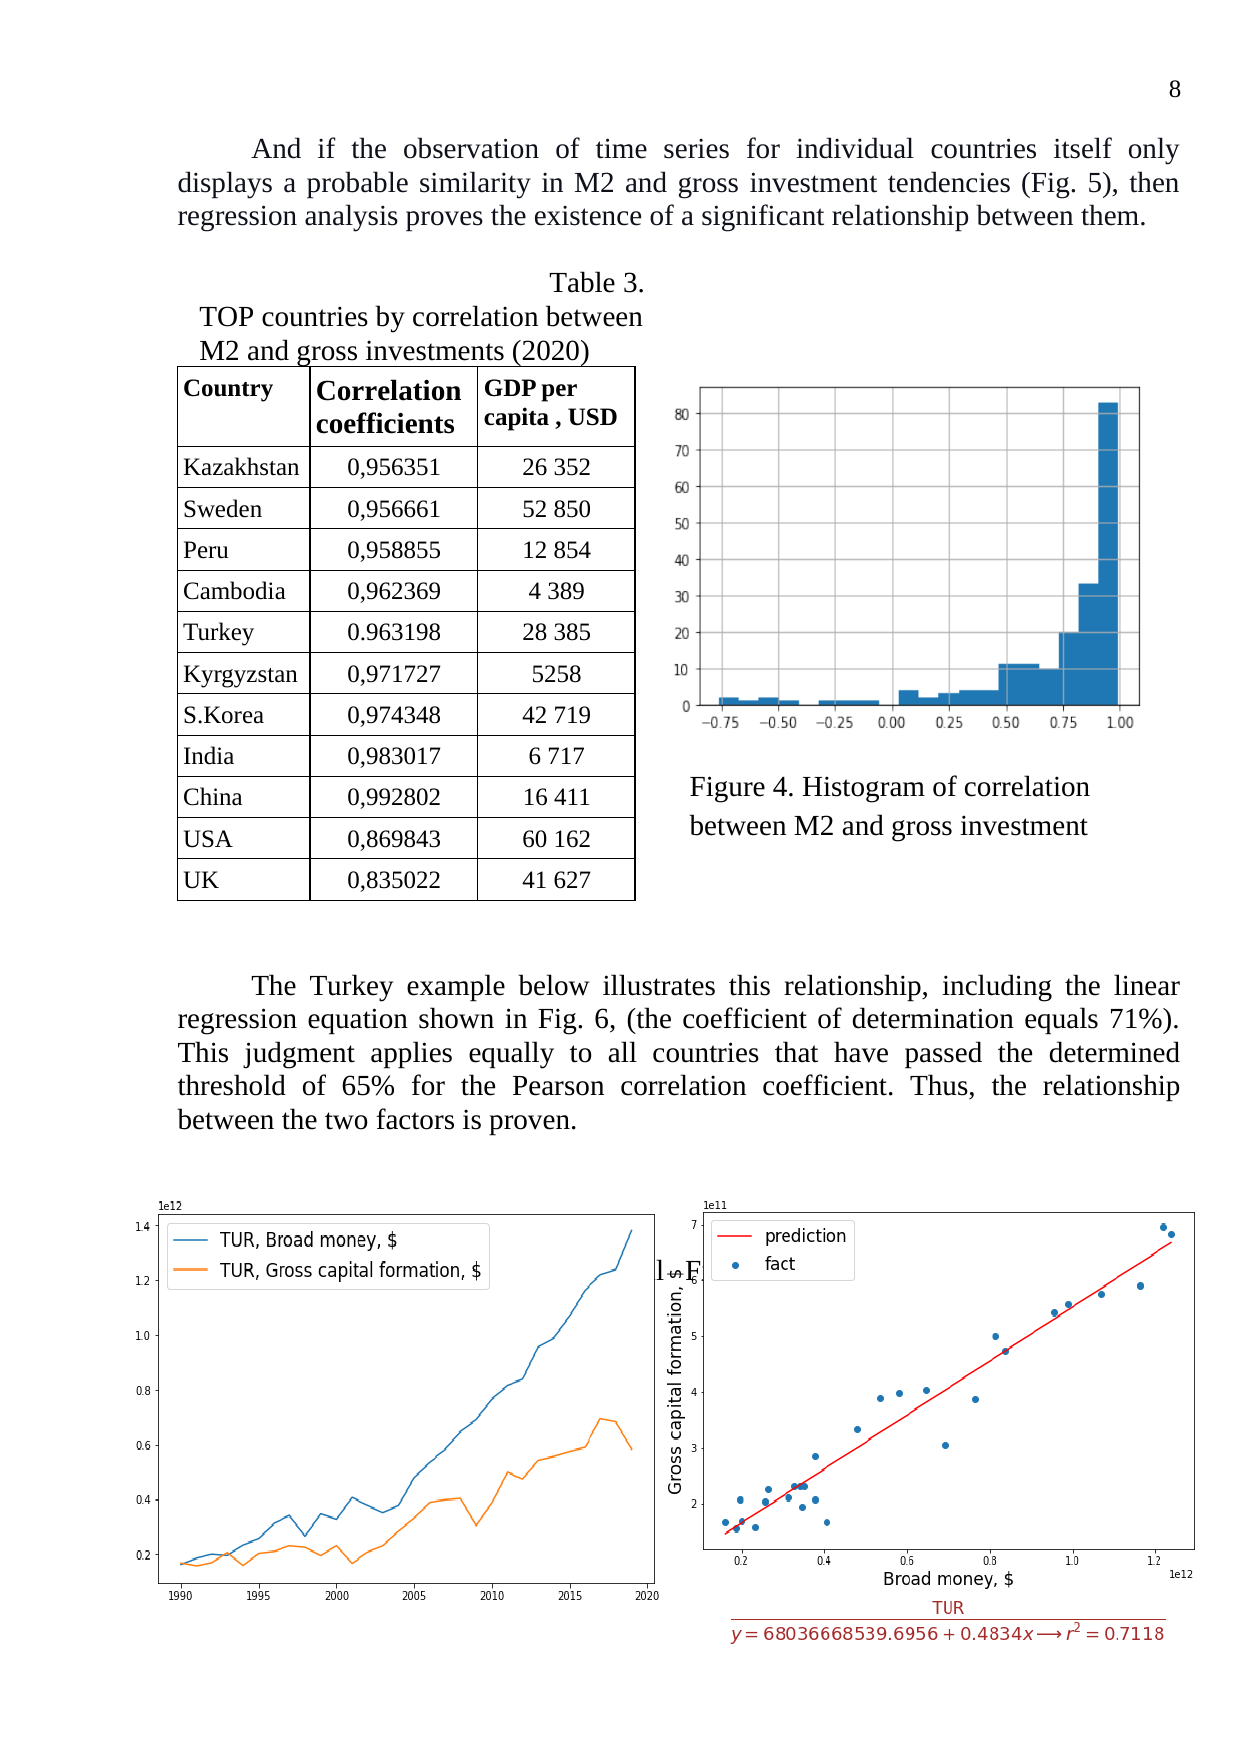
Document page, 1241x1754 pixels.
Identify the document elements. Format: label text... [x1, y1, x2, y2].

table_cell 0,835022 [311, 859, 477, 899]
table_cell 42 719 [478, 694, 634, 734]
table_cell 60 162 [478, 818, 634, 858]
picture [664, 378, 1147, 740]
text М2 and gross investments (2020) [177, 333, 1181, 366]
table_cell 41 627 [478, 859, 634, 899]
table_cell 0,983017 [311, 736, 477, 776]
table_cell USA [178, 818, 309, 858]
table_cell UK [178, 859, 309, 899]
table_cell Kyrgyzstan [178, 653, 309, 693]
table_cell 16 411 [478, 777, 634, 817]
table_cell Peru [178, 529, 309, 569]
table_header Country [178, 367, 309, 446]
table_cell 5258 [478, 653, 634, 693]
table_cell 6 717 [478, 736, 634, 776]
table_cell 28 385 [478, 612, 634, 652]
table_header Correlation coefficients [311, 367, 477, 446]
table_cell Turkey [178, 612, 309, 652]
text And if the observation of time series for individual countries itself only displays a probable similarity in M2 and gross investment tendencies (Fig. 5), then regression analysis proves the existence of a significant relationship between them. [177, 131, 1181, 232]
table_cell 0,958855 [311, 529, 477, 569]
table_cell 0,962369 [311, 571, 477, 611]
table_cell 0,956351 [311, 447, 477, 487]
table_cell 0,992802 [311, 777, 477, 817]
table_cell 0.963198 [311, 612, 477, 652]
table_cell China [178, 777, 309, 817]
table_cell 0,869843 [311, 818, 477, 858]
table_cell S.Korea [178, 694, 309, 734]
table_cell 0,956661 [311, 488, 477, 528]
table_cell Sweden [178, 488, 309, 528]
table_header GDP per capita , USD [478, 367, 634, 446]
text TOP countries by correlation between [177, 299, 1181, 333]
table_cell Cambodia [178, 571, 309, 611]
table_cell 0,971727 [311, 653, 477, 693]
text Table 3. [177, 266, 1181, 299]
table_cell 26 352 [478, 447, 634, 487]
table_cell 0,974348 [311, 694, 477, 734]
table_cell 12 854 [478, 529, 634, 569]
table_cell 52 850 [478, 488, 634, 528]
text The Turkey example below illustrates this relationship, including the linear regression equation shown in Fig. 6, (the coefficient of determination equals 71%). This judgment applies equally to all countries that have passed the determined threshold of 65% for the Pearson correlation coefficient. Thus, the relationship between the two factors is proven. [177, 968, 1181, 1135]
table_cell India [178, 736, 309, 776]
table_cell 4 389 [478, 571, 634, 611]
picture [128, 1195, 1199, 1655]
table_cell Kazakhstan [178, 447, 309, 487]
